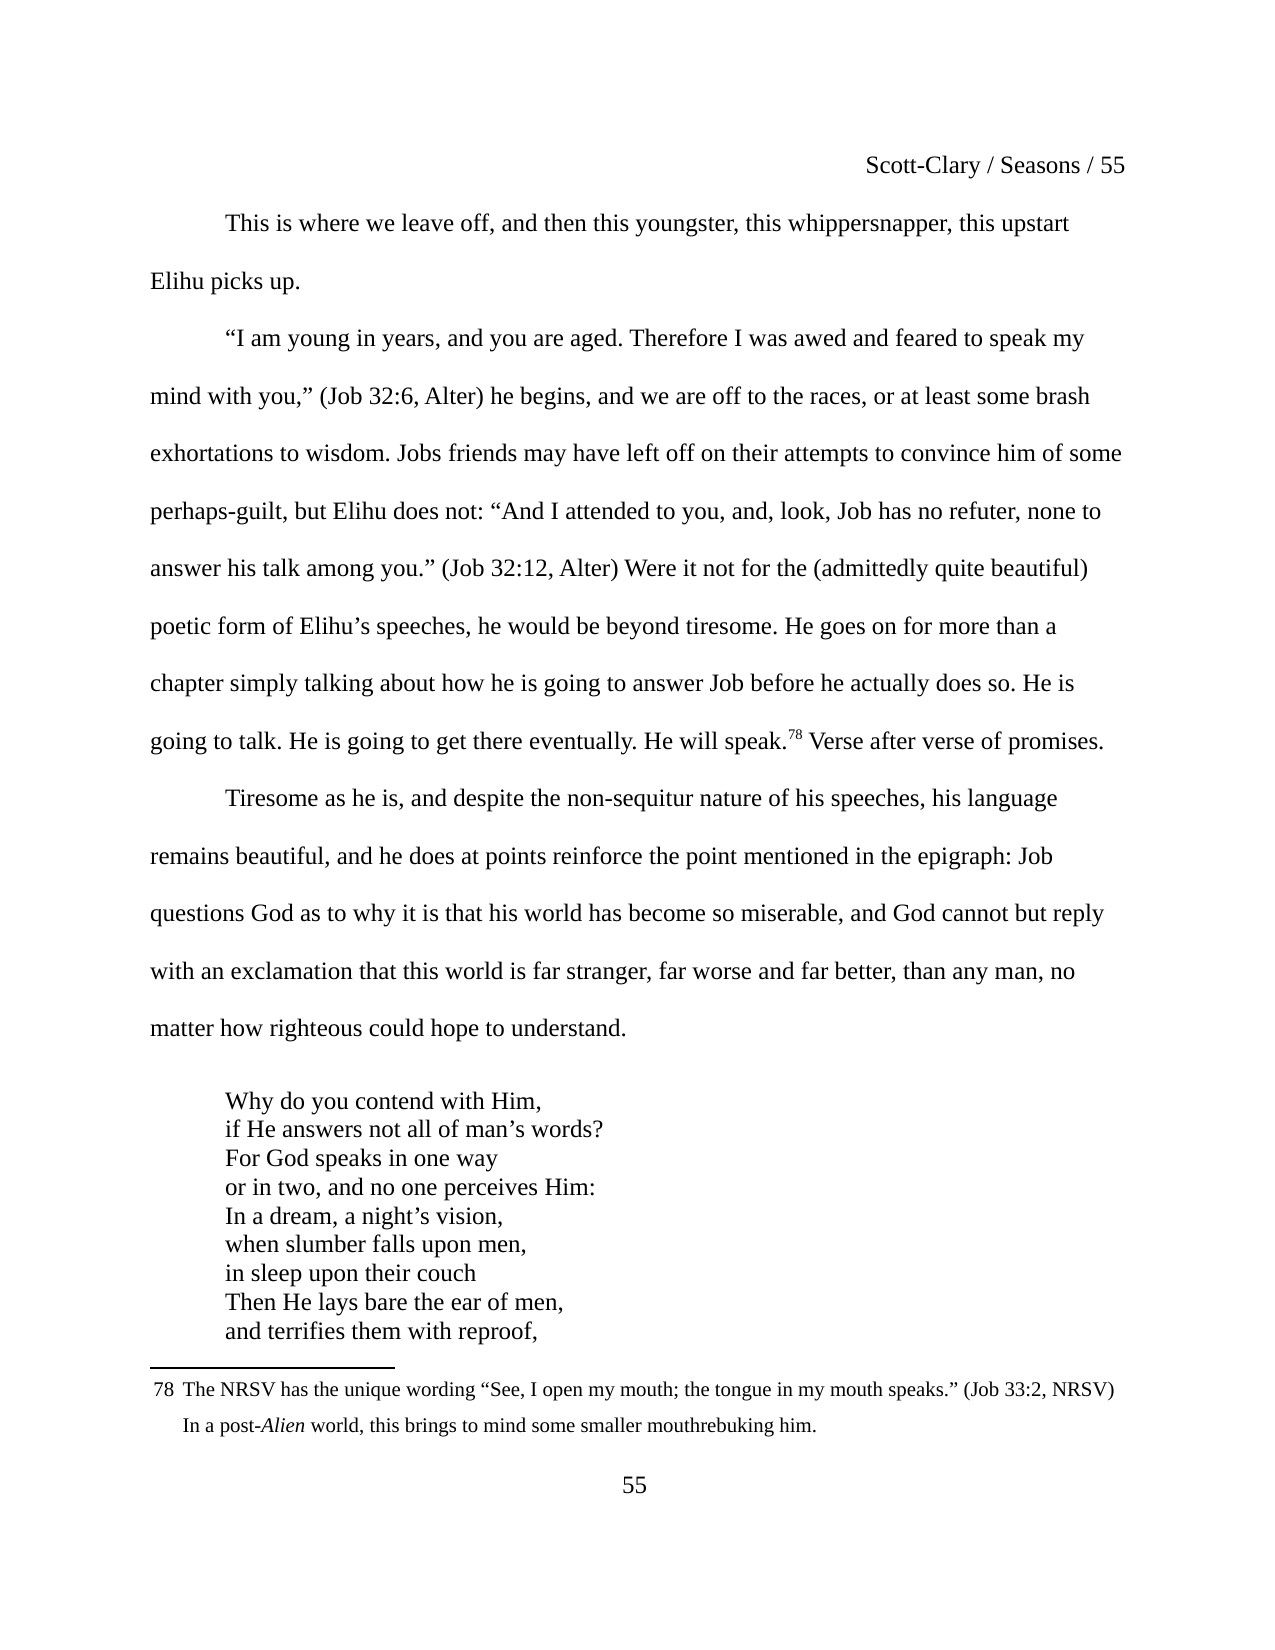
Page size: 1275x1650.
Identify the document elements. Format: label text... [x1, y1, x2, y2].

text Why do you contend with Him, if He answers not all of man’s words? For God speaks in one way or in two, and no one perceives Him: In a dream, a night’s vision, when slumber falls upon men, in sleep upon their couch Then He lays bare the ear of men, and terrifies them with reproof, [225, 1086, 1125, 1344]
text The NRSV has the unique wording “See, I open my mouth; the tongue in my mouth speaks.” (Job 33:2, NRSV) In a post-Alien world, this brings to mind some smaller mouthrebuking him. [150, 1374, 1125, 1440]
text “I am young in years, and you are aged. Therefore I was awed and feared to speak my mind with you,” (Job 32:6, Alter) he begins, and we are off to the races, or at least some brash exhortations to wisdom. Jobs friends may have left off on their attempts to convince him of some perhaps-guilt, but Elihu does not: “And I attended to you, and, look, Job has no refuter, none to answer his talk among you.” (Job 32:12, Alter) Were it not for the (admittedly quite beautiful) poetic form of Elihu’s speeches, he would be beyond tiresome. He goes on for more than a chapter simply talking about how he is going to answer Job before he actually does so. He is going to talk. He is going to get there eventually. He will speak. Verse after verse of promises. [150, 323, 1125, 754]
text Tiresome as he is, and despite the non-sequitur nature of his speeches, his language remains beautiful, and he does at points reinforce the point mentioned in the epigraph: Job questions God as to why it is that his world has become so miserable, and God cannot but reply with an exclamation that this world is far stranger, far worse and far better, than any man, no matter how righteous could hope to understand. [150, 783, 1125, 1042]
text This is where we leave off, and then this youngster, this whippersnapper, this upstart Elihu picks up. [150, 208, 1125, 294]
